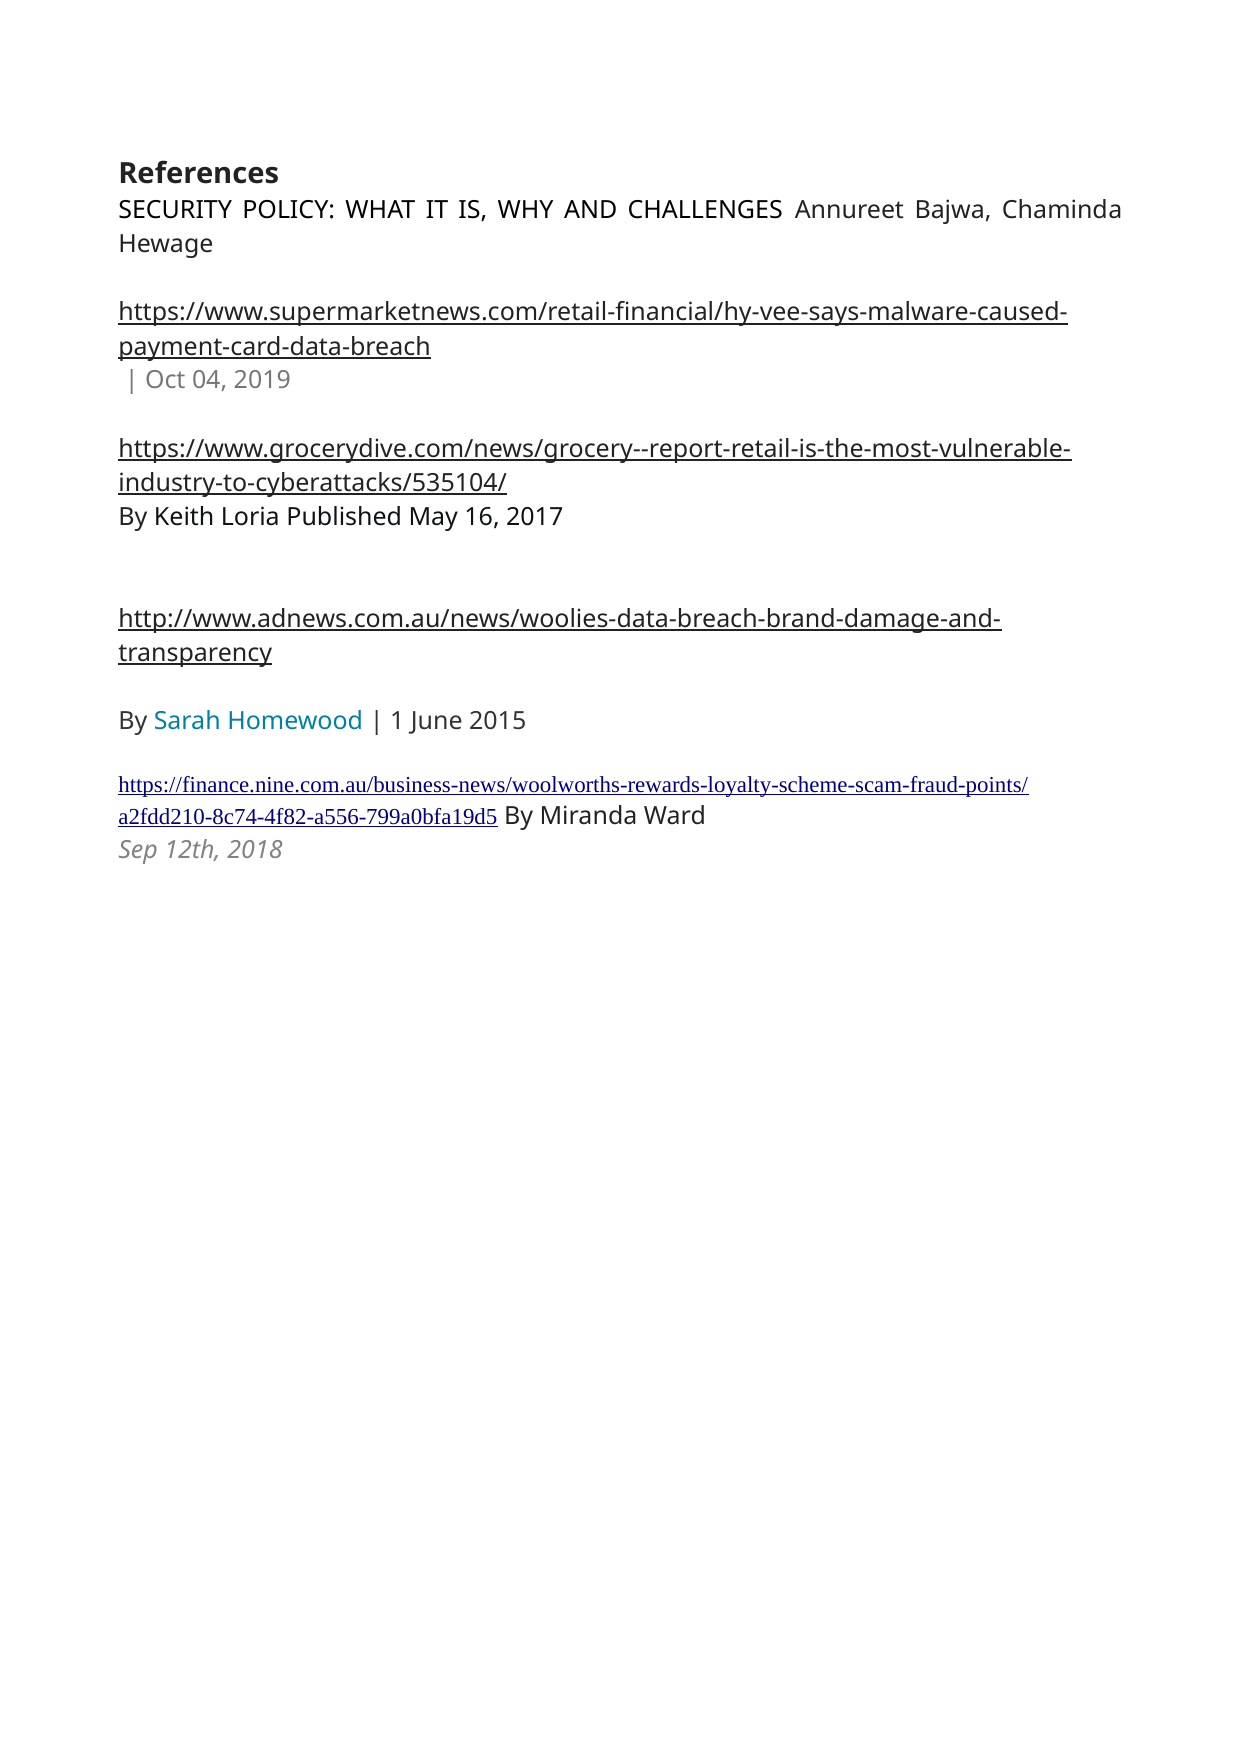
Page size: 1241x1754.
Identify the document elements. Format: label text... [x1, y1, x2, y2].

list By Sarah Homewood | 1 June 2015 [118, 669, 1122, 737]
list | Oct 04, 2019 [118, 362, 1122, 396]
list References [118, 152, 1122, 192]
list http://www.adnews.com.au/news/woolies-data-breach-brand-damage-and-transparency [118, 601, 1122, 669]
list https://www.grocerydive.com/news/grocery--report-retail-is-the-most-vulnerable-industry-to-cyberattacks/535104/ [118, 430, 1122, 498]
list https://www.supermarketnews.com/retail-financial/hy-vee-says-malware-caused-payment-card-data-breach [118, 294, 1122, 362]
list SECURITY POLICY: WHAT IT IS, WHY and challenges Annureet Bajwa, Chaminda Hewage [118, 192, 1122, 260]
text Sep 12th, 2018 [118, 831, 1116, 865]
text By Keith Loria Published May 16, 2017 [118, 498, 1122, 532]
list https://finance.nine.com.au/business-news/woolworths-rewards-loyalty-scheme-scam-fraud-points/a2fdd210-8c74-4f82-a556-799a0bfa19d5 By Miranda Ward [118, 771, 1122, 831]
